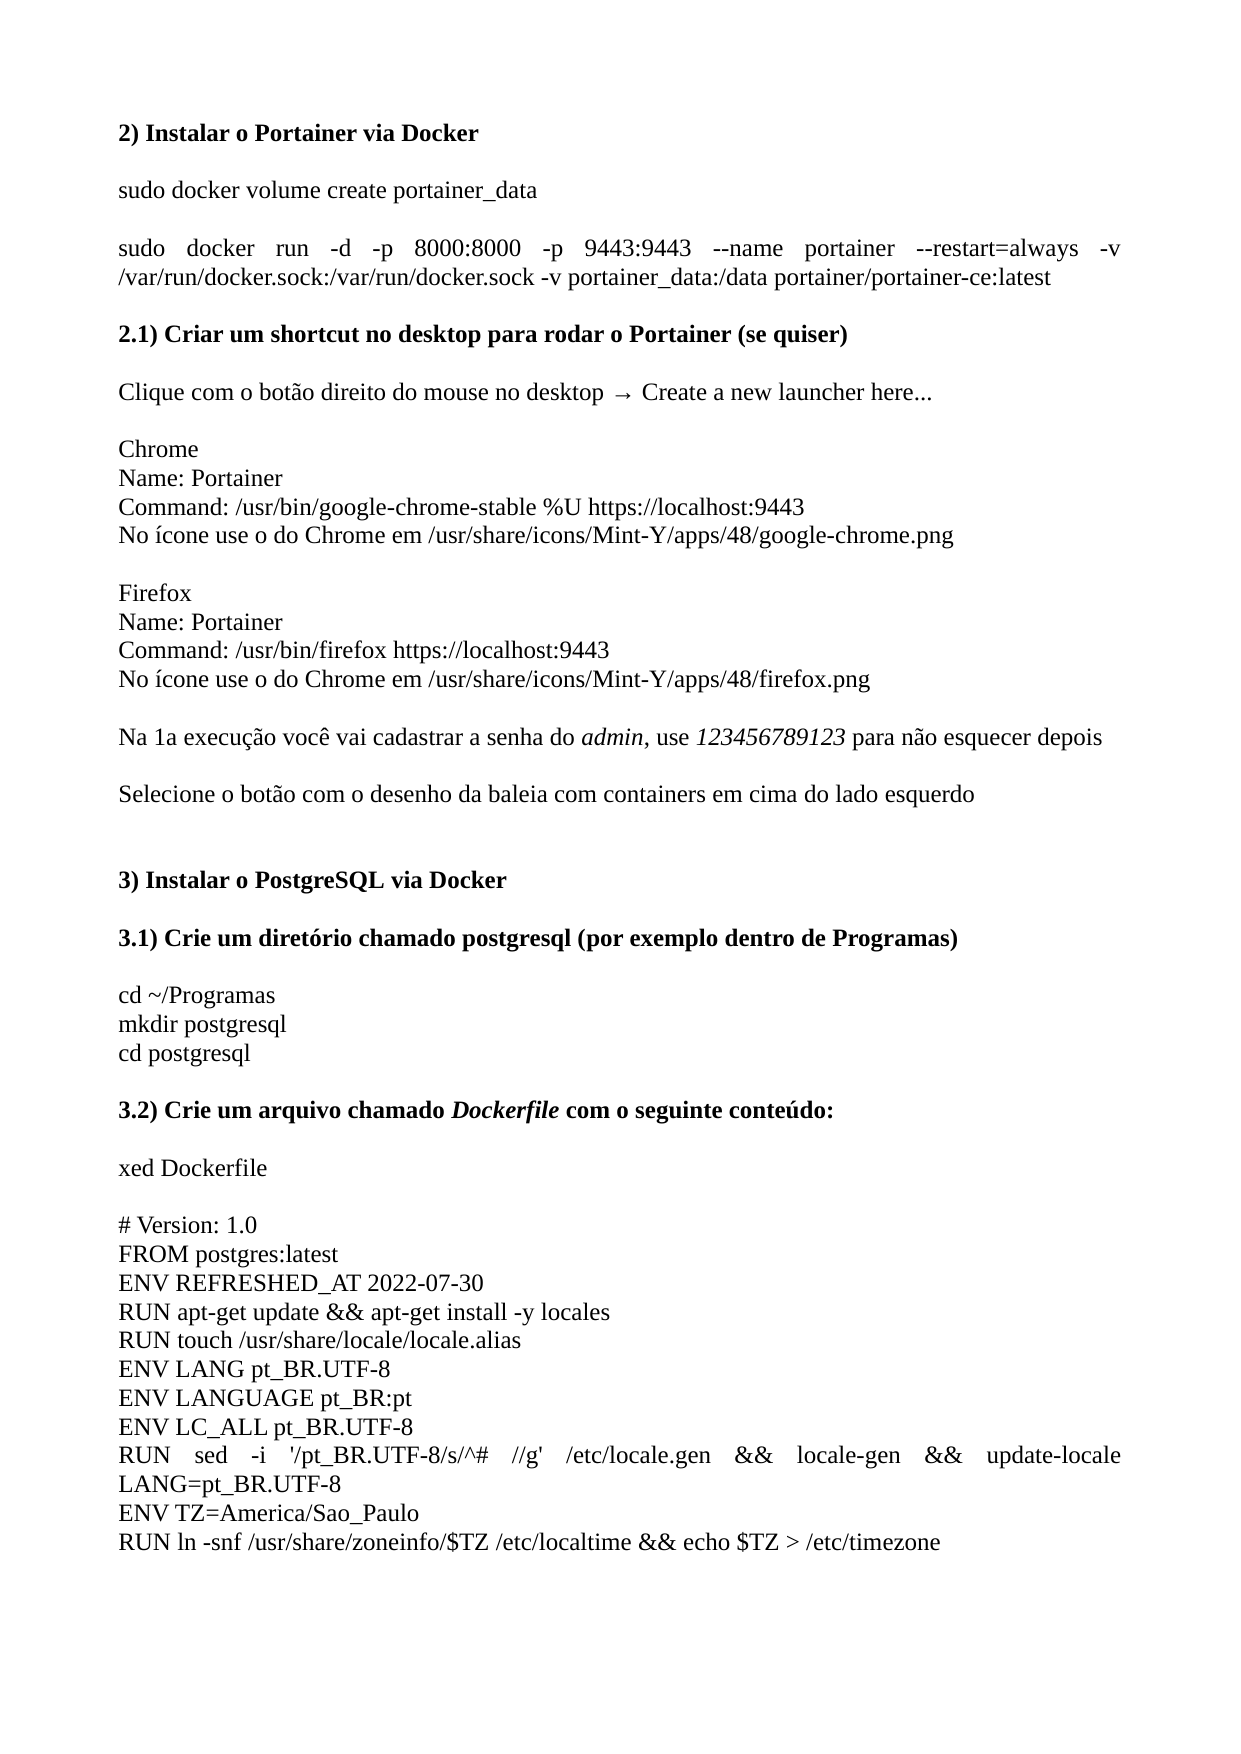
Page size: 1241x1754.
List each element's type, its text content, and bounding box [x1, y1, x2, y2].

text cd postgresql [118, 1038, 1122, 1067]
text sudo docker run -d -p 8000:8000 -p 9443:9443 --name portainer --restart=always -v /var/run/docker.sock:/var/run/docker.sock -v portainer_data:/data portainer/portainer-ce:latest [118, 233, 1122, 291]
text RUN ln -snf /usr/share/zoneinfo/$TZ /etc/localtime && echo $TZ > /etc/timezone [118, 1527, 1122, 1556]
text No ícone use o do Chrome em /usr/share/icons/Mint-Y/apps/48/google-chrome.png [118, 521, 1122, 549]
list Instalar o PostgreSQL via Docker [118, 866, 1122, 894]
text FROM postgres:latest [118, 1239, 1122, 1268]
text Command: /usr/bin/google-chrome-stable %U https://localhost:9443 [118, 492, 1122, 521]
list Criar um shortcut no desktop para rodar o Portainer (se quiser) [118, 319, 1122, 348]
text RUN apt-get update && apt-get install -y locales [118, 1297, 1122, 1326]
text Command: /usr/bin/firefox https://localhost:9443 [118, 636, 1122, 664]
text RUN sed -i '/pt_BR.UTF-8/s/^# //g' /etc/locale.gen && locale-gen && update-locale LANG=pt_BR.UTF-8 [118, 1441, 1122, 1498]
text ENV LC_ALL pt_BR.UTF-8 [118, 1412, 1122, 1441]
text Chrome [118, 434, 1122, 463]
list Crie um diretório chamado postgresql (por exemplo dentro de Programas) [118, 923, 1122, 952]
text No ícone use o do Chrome em /usr/share/icons/Mint-Y/apps/48/firefox.png [118, 664, 1122, 693]
text mkdir postgresql [118, 1009, 1122, 1038]
text Name: Portainer [118, 607, 1122, 636]
text # Version: 1.0 [118, 1211, 1122, 1239]
list Crie um arquivo chamado Dockerfile com o seguinte conteúdo: [118, 1096, 1122, 1124]
text RUN touch /usr/share/locale/locale.alias [118, 1326, 1122, 1354]
list sudo docker volume create portainer_data [118, 176, 1122, 204]
text ENV TZ=America/Sao_Paulo [118, 1498, 1122, 1527]
text Na 1a execução você vai cadastrar a senha do admin, use 123456789123 para não esquecer depois [118, 722, 1122, 751]
text cd ~/Programas [118, 981, 1122, 1009]
list Instalar o Portainer via Docker [118, 118, 1122, 147]
text ENV REFRESHED_AT 2022-07-30 [118, 1268, 1122, 1297]
text ENV LANGUAGE pt_BR:pt [118, 1383, 1122, 1412]
list Clique com o botão direito do mouse no desktop → Create a new launcher here... [118, 377, 1122, 406]
text xed Dockerfile [118, 1153, 1122, 1182]
text ENV LANG pt_BR.UTF-8 [118, 1354, 1122, 1383]
text Selecione o botão com o desenho da baleia com containers em cima do lado esquerdo [118, 779, 1122, 808]
text Name: Portainer [118, 463, 1122, 492]
text Firefox [118, 578, 1122, 607]
